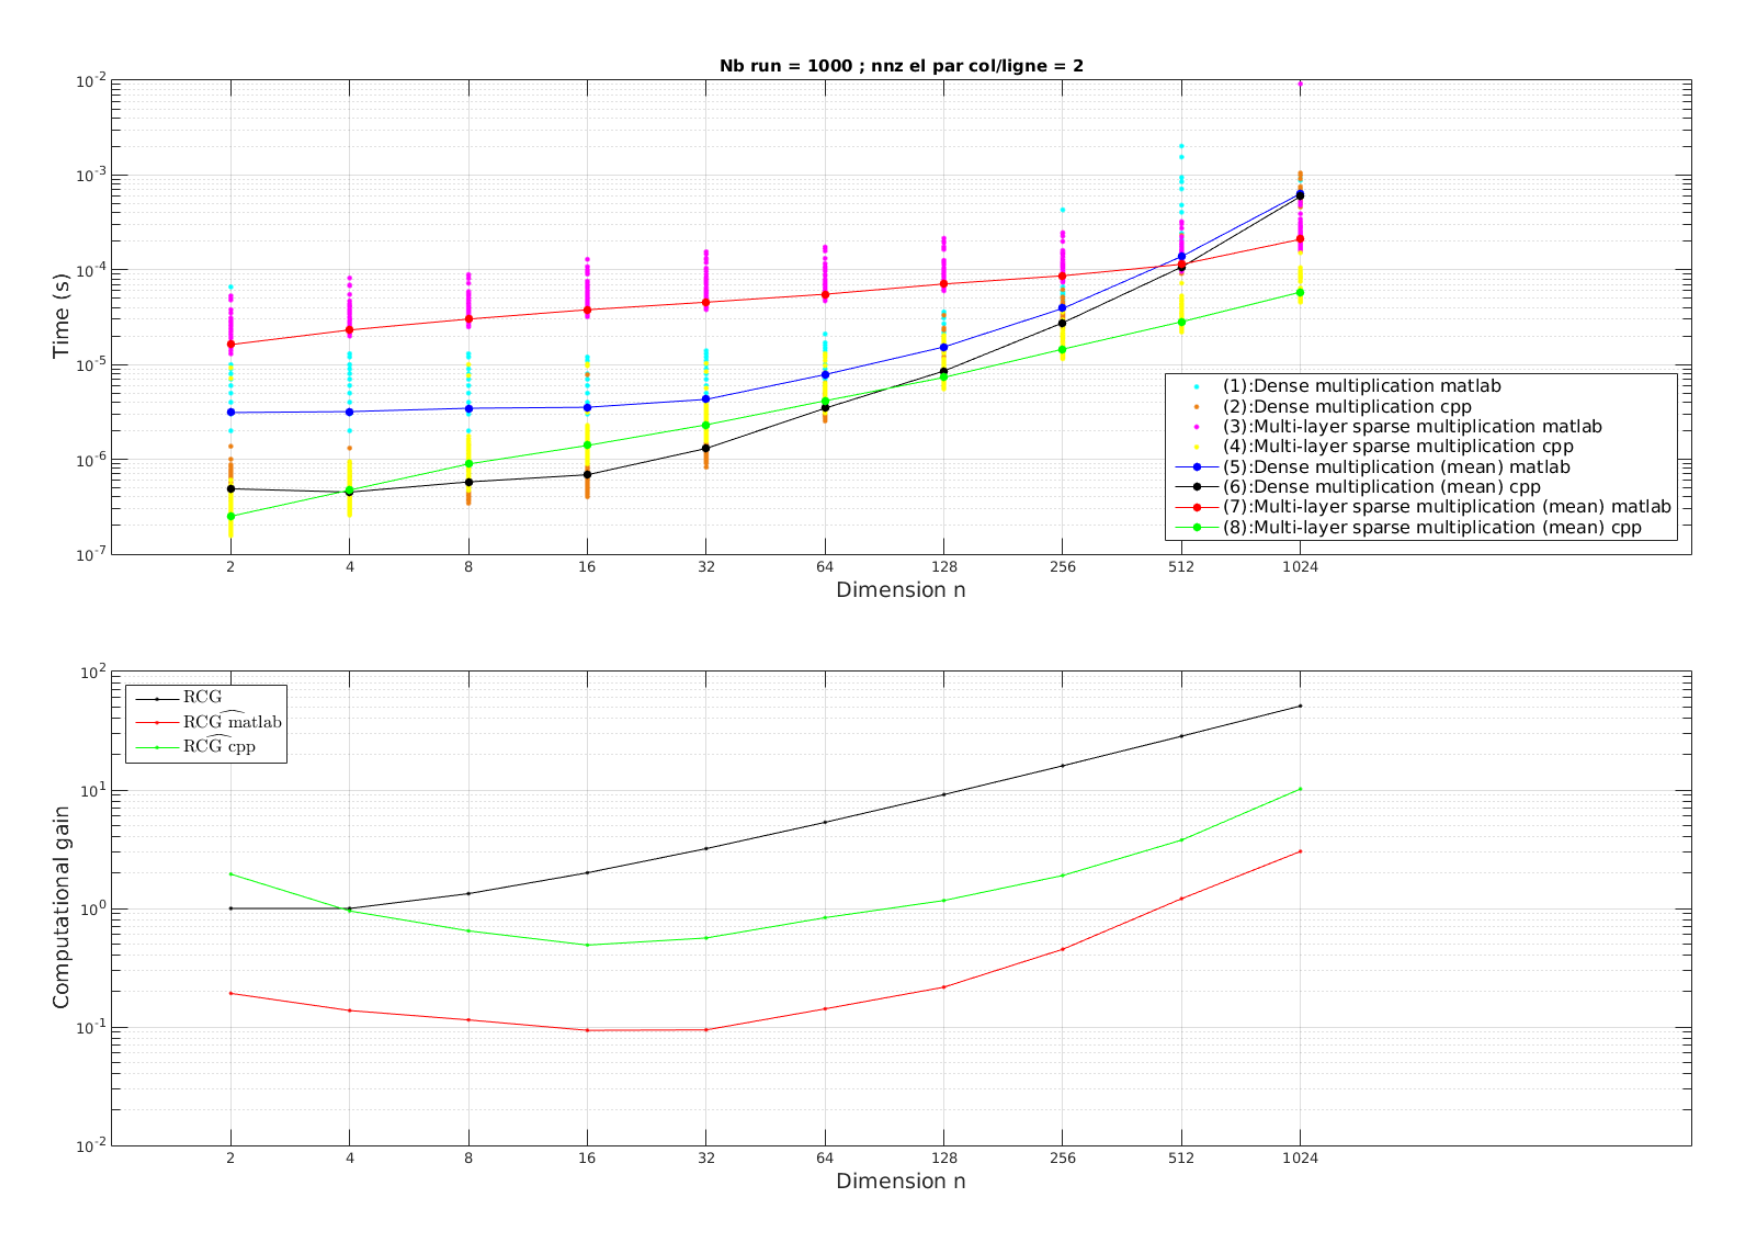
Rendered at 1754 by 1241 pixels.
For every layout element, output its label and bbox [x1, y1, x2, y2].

picture [43, 43, 1711, 1197]
